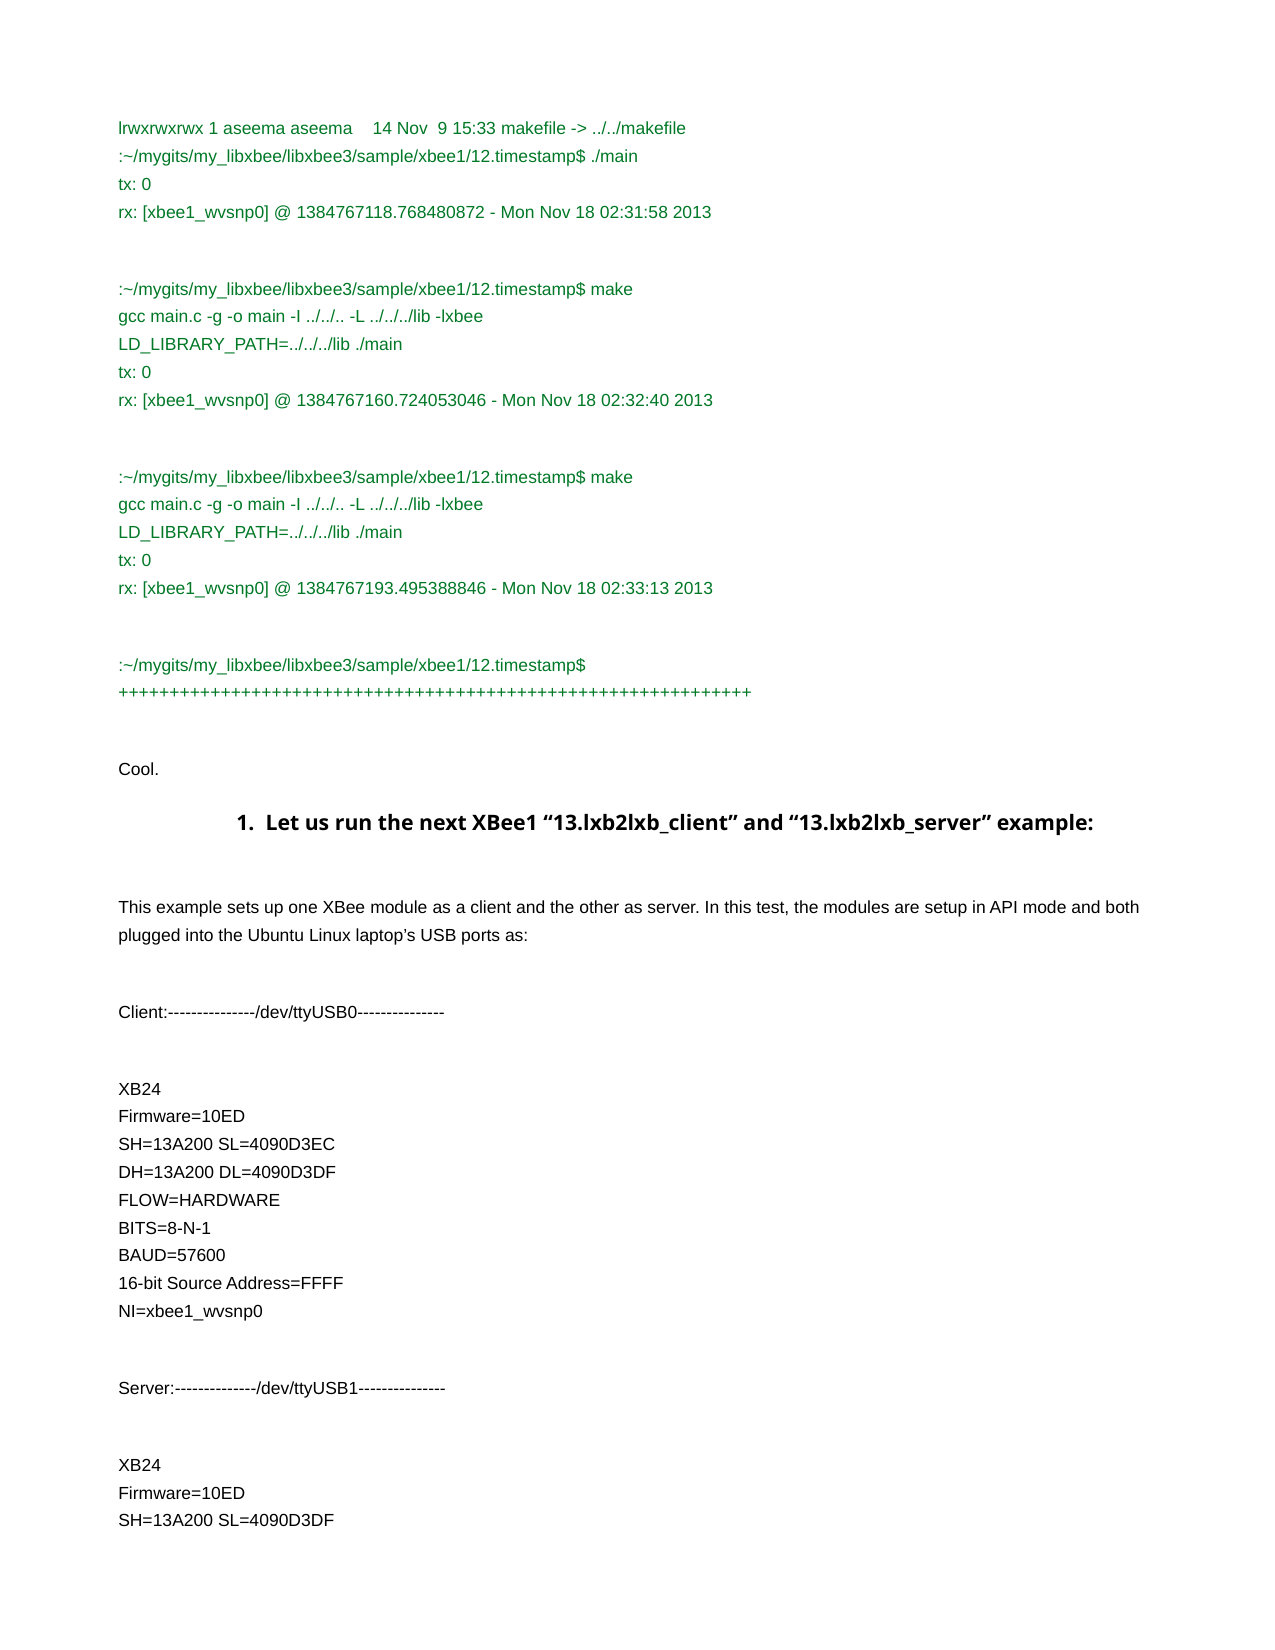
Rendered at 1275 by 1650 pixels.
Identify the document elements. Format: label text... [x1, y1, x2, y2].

text :~/mygits/my_libxbee/libxbee3/sample/xbee1/12.timestamp$ [118, 655, 1157, 675]
text lrwxrwxrwx 1 aseema aseema 14 Nov 9 15:33 makefile -> ../../makefile [118, 118, 1157, 138]
text 16-bit Source Address=FFFF [118, 1273, 1157, 1293]
text tx: 0 [118, 550, 1157, 570]
text Client:---------------/dev/ttyUSB0--------------- [118, 1002, 1157, 1022]
text BAUD=57600 [118, 1245, 1157, 1266]
text :~/mygits/my_libxbee/libxbee3/sample/xbee1/12.timestamp$ make [118, 278, 1157, 299]
text SH=13A200 SL=4090D3EC [118, 1134, 1157, 1154]
text XB24 [118, 1455, 1157, 1475]
text SH=13A200 SL=4090D3DF [118, 1510, 1157, 1531]
text FLOW=HARDWARE [118, 1190, 1157, 1210]
text Firmware=10ED [118, 1483, 1157, 1503]
text Server:--------------/dev/ttyUSB1--------------- [118, 1378, 1157, 1398]
text rx: [xbee1_wvsnp0] @ 1384767160.724053046 - Mon Nov 18 02:32:40 2013 [118, 390, 1157, 410]
text ++++++++++++++++++++++++++++++++++++++++++++++++++++++++++++++ [118, 682, 1157, 703]
text NI=xbee1_wvsnp0 [118, 1301, 1157, 1321]
subtitle Let us run the next XBee1 “13.lxb2lxb_client” and “13.lxb2lxb_server” example: [236, 808, 1157, 837]
text rx: [xbee1_wvsnp0] @ 1384767193.495388846 - Mon Nov 18 02:33:13 2013 [118, 578, 1157, 598]
text BITS=8-N-1 [118, 1218, 1157, 1238]
text tx: 0 [118, 174, 1157, 194]
text gcc main.c -g -o main -I ../../.. -L ../../../lib -lxbee [118, 306, 1157, 326]
text LD_LIBRARY_PATH=../../../lib ./main [118, 522, 1157, 542]
text This example sets up one XBee module as a client and the other as server. In this test, the modules are setup in API mode and both plugged into the Ubuntu Linux laptop’s USB ports as: [118, 897, 1157, 945]
text DH=13A200 DL=4090D3DF [118, 1162, 1157, 1182]
text LD_LIBRARY_PATH=../../../lib ./main [118, 334, 1157, 354]
text :~/mygits/my_libxbee/libxbee3/sample/xbee1/12.timestamp$ ./main [118, 146, 1157, 166]
text :~/mygits/my_libxbee/libxbee3/sample/xbee1/12.timestamp$ make [118, 467, 1157, 487]
text rx: [xbee1_wvsnp0] @ 1384767118.768480872 - Mon Nov 18 02:31:58 2013 [118, 202, 1157, 222]
text gcc main.c -g -o main -I ../../.. -L ../../../lib -lxbee [118, 494, 1157, 514]
text tx: 0 [118, 362, 1157, 382]
text Firmware=10ED [118, 1106, 1157, 1127]
text Cool. [118, 759, 1157, 779]
text XB24 [118, 1078, 1157, 1099]
